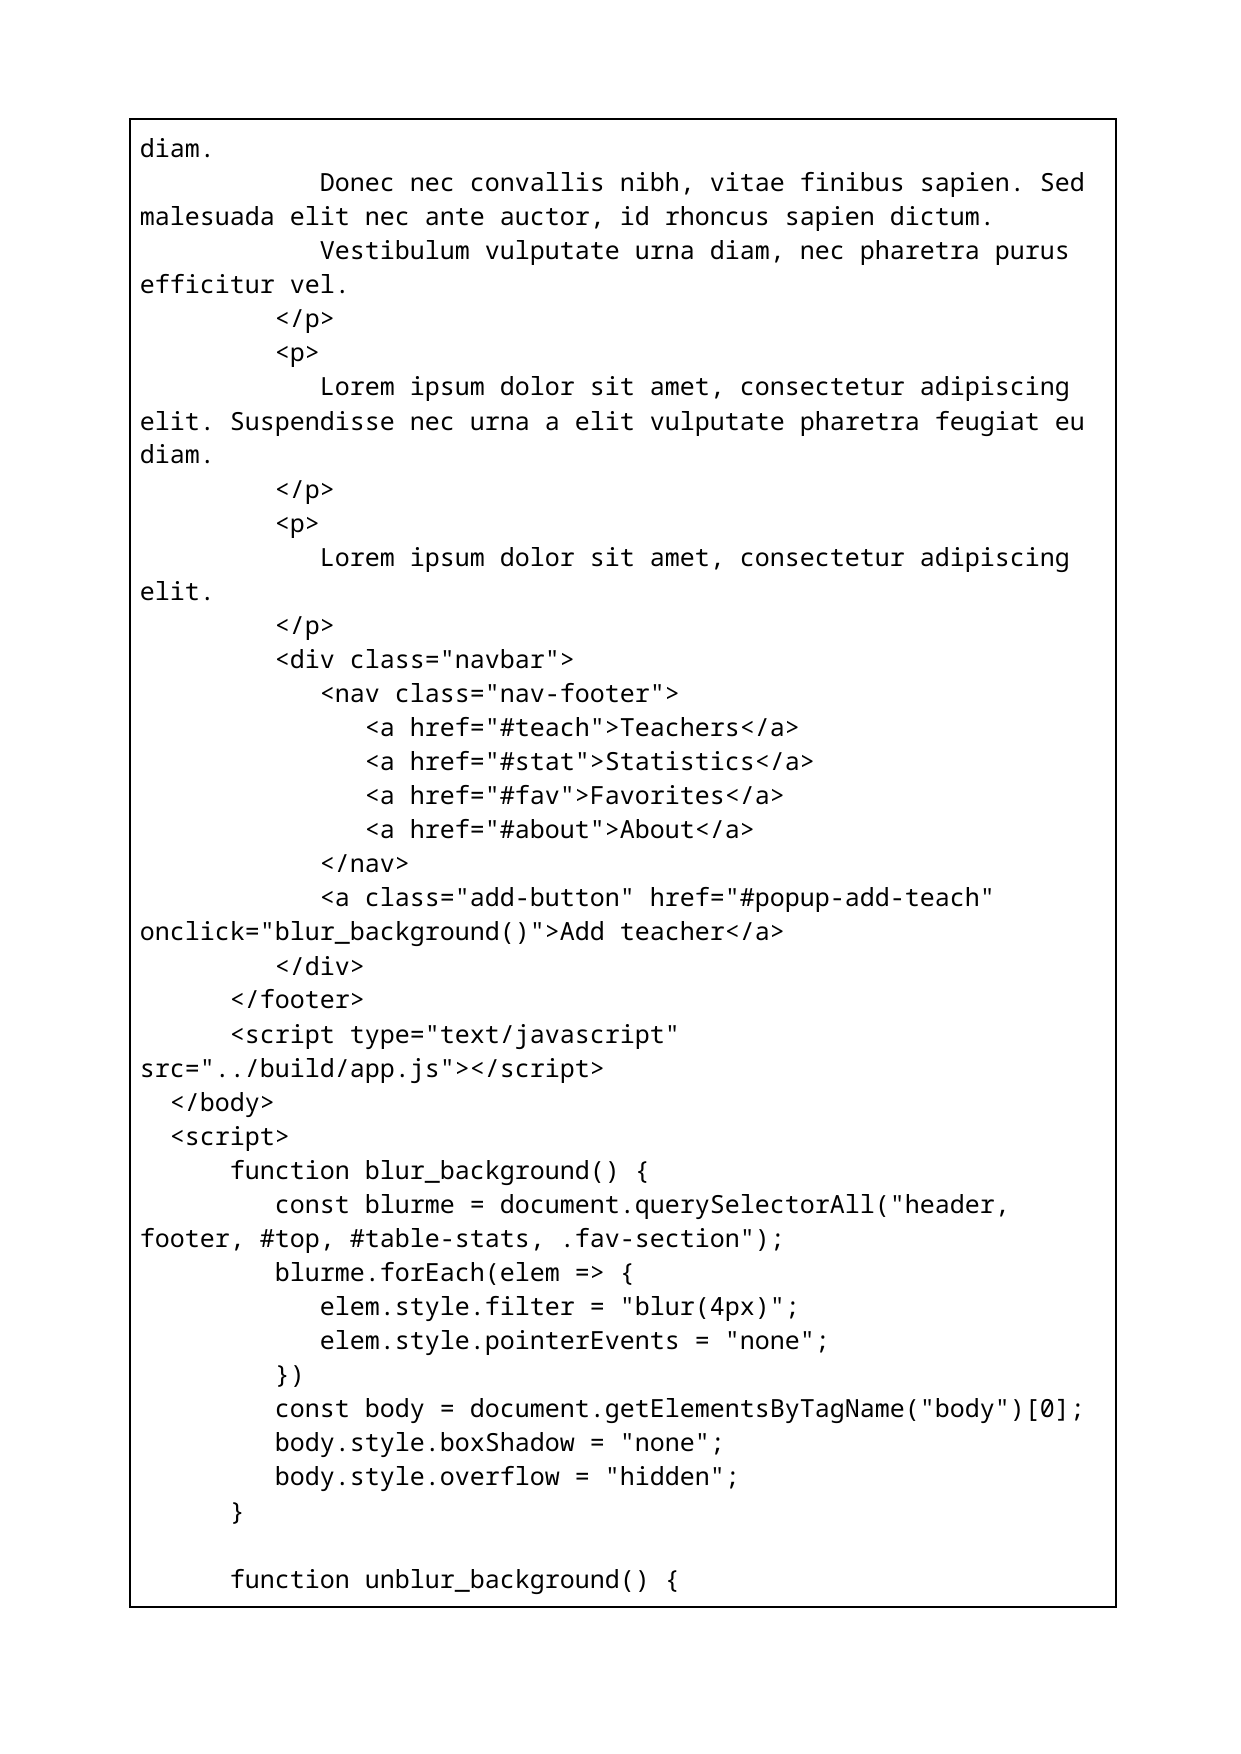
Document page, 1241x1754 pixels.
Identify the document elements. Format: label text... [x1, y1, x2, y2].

table_cell diam. Donec nec convallis nibh, vitae finibus sapien. Sed malesuada elit nec ante auctor, id rhoncus sapien dictum. Vestibulum vulputate urna diam, nec pharetra purus efficitur vel. </p> <p> Lorem ipsum dolor sit amet, consectetur adipiscing elit. Suspendisse nec urna a elit vulputate pharetra feugiat eu diam. </p> <p> Lorem ipsum dolor sit amet, consectetur adipiscing elit. </p> <div class="navbar"> <nav class="nav-footer"> <a href="#teach">Teachers</a> <a href="#stat">Statistics</a> <a href="#fav">Favorites</a> <a href="#about">About</a> </nav> <a class="add-button" href="#popup-add-teach" onclick="blur_background()">Add teacher</a> </div> </footer> <script type="text/javascript" src="../build/app.js"></script> </body> <script> function blur_background() { const blurme = document.querySelectorAll("header, footer, #top, #table-stats, .fav-section"); blurme.forEach(elem => { elem.style.filter = "blur(4px)"; elem.style.pointerEvents = "none"; }) const body = document.getElementsByTagName("body")[0]; body.style.boxShadow = "none"; body.style.overflow = "hidden"; } function unblur_background() { [131, 120, 1115, 1606]
